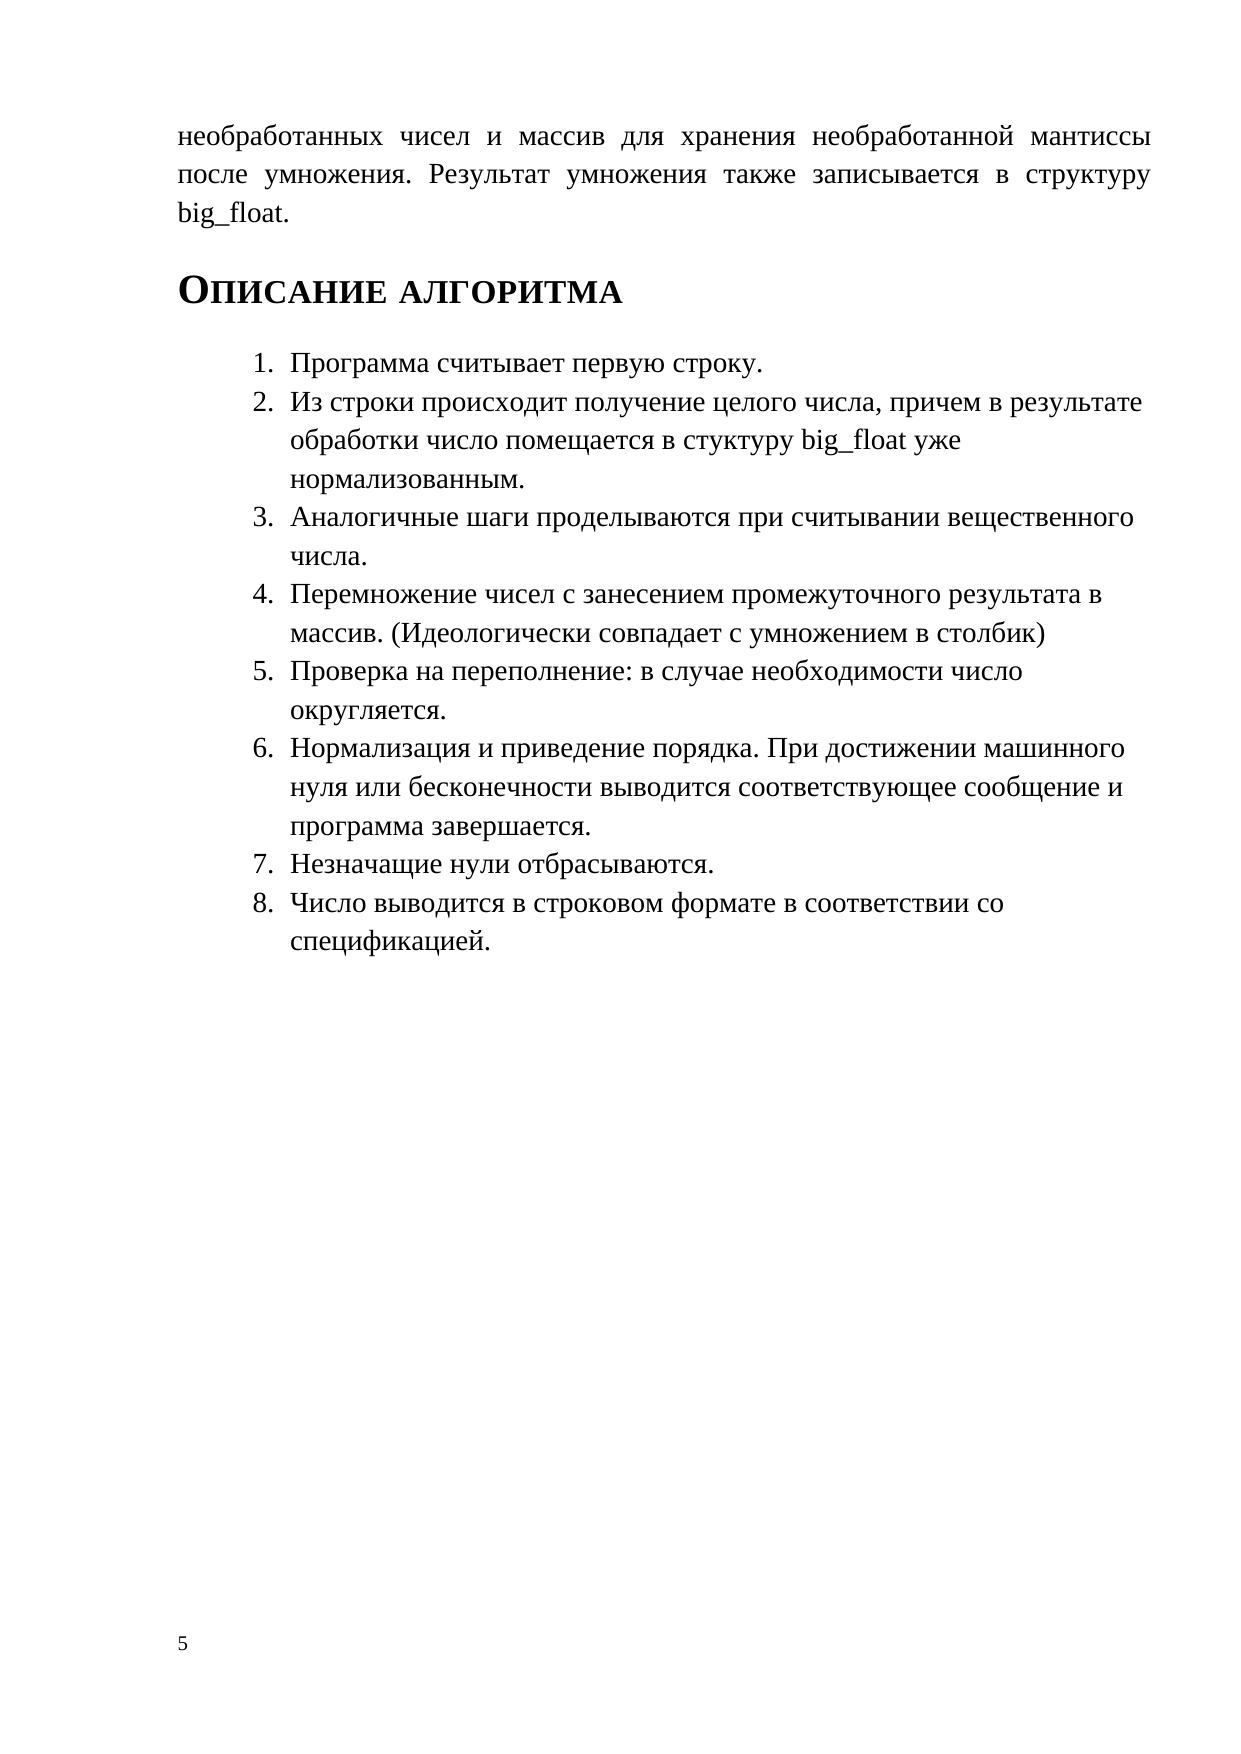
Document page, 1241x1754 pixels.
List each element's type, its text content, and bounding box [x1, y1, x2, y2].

list Нормализация и приведение порядка. При достижении машинного нуля или бесконечности выводится соответствующее сообщение и программа завершается. [252, 731, 1152, 841]
subtitle Описание алгоритма [177, 265, 1152, 313]
list Число выводится в строковом формате в соответствии со спецификацией. [252, 885, 1152, 957]
list необработанных чисел и массив для хранения необработанной мантиссы после умножения. Результат умножения также записывается в структуру big_float. [177, 118, 1152, 229]
list Программа считывает первую строку. [252, 345, 1152, 379]
list Из строки происходит получение целого числа, причем в результате обработки число помещается в стуктуру big_float уже нормализованным. [252, 384, 1152, 494]
list Незначащие нули отбрасываются. [252, 846, 1152, 880]
list Перемножение чисел с занесением промежуточного результата в массив. (Идеологически совпадает с умножением в столбик) [252, 576, 1152, 648]
list Проверка на переполнение: в случае необходимости число округляется. [252, 653, 1152, 726]
list Аналогичные шаги проделываются при считывании вещественного числа. [252, 499, 1152, 571]
